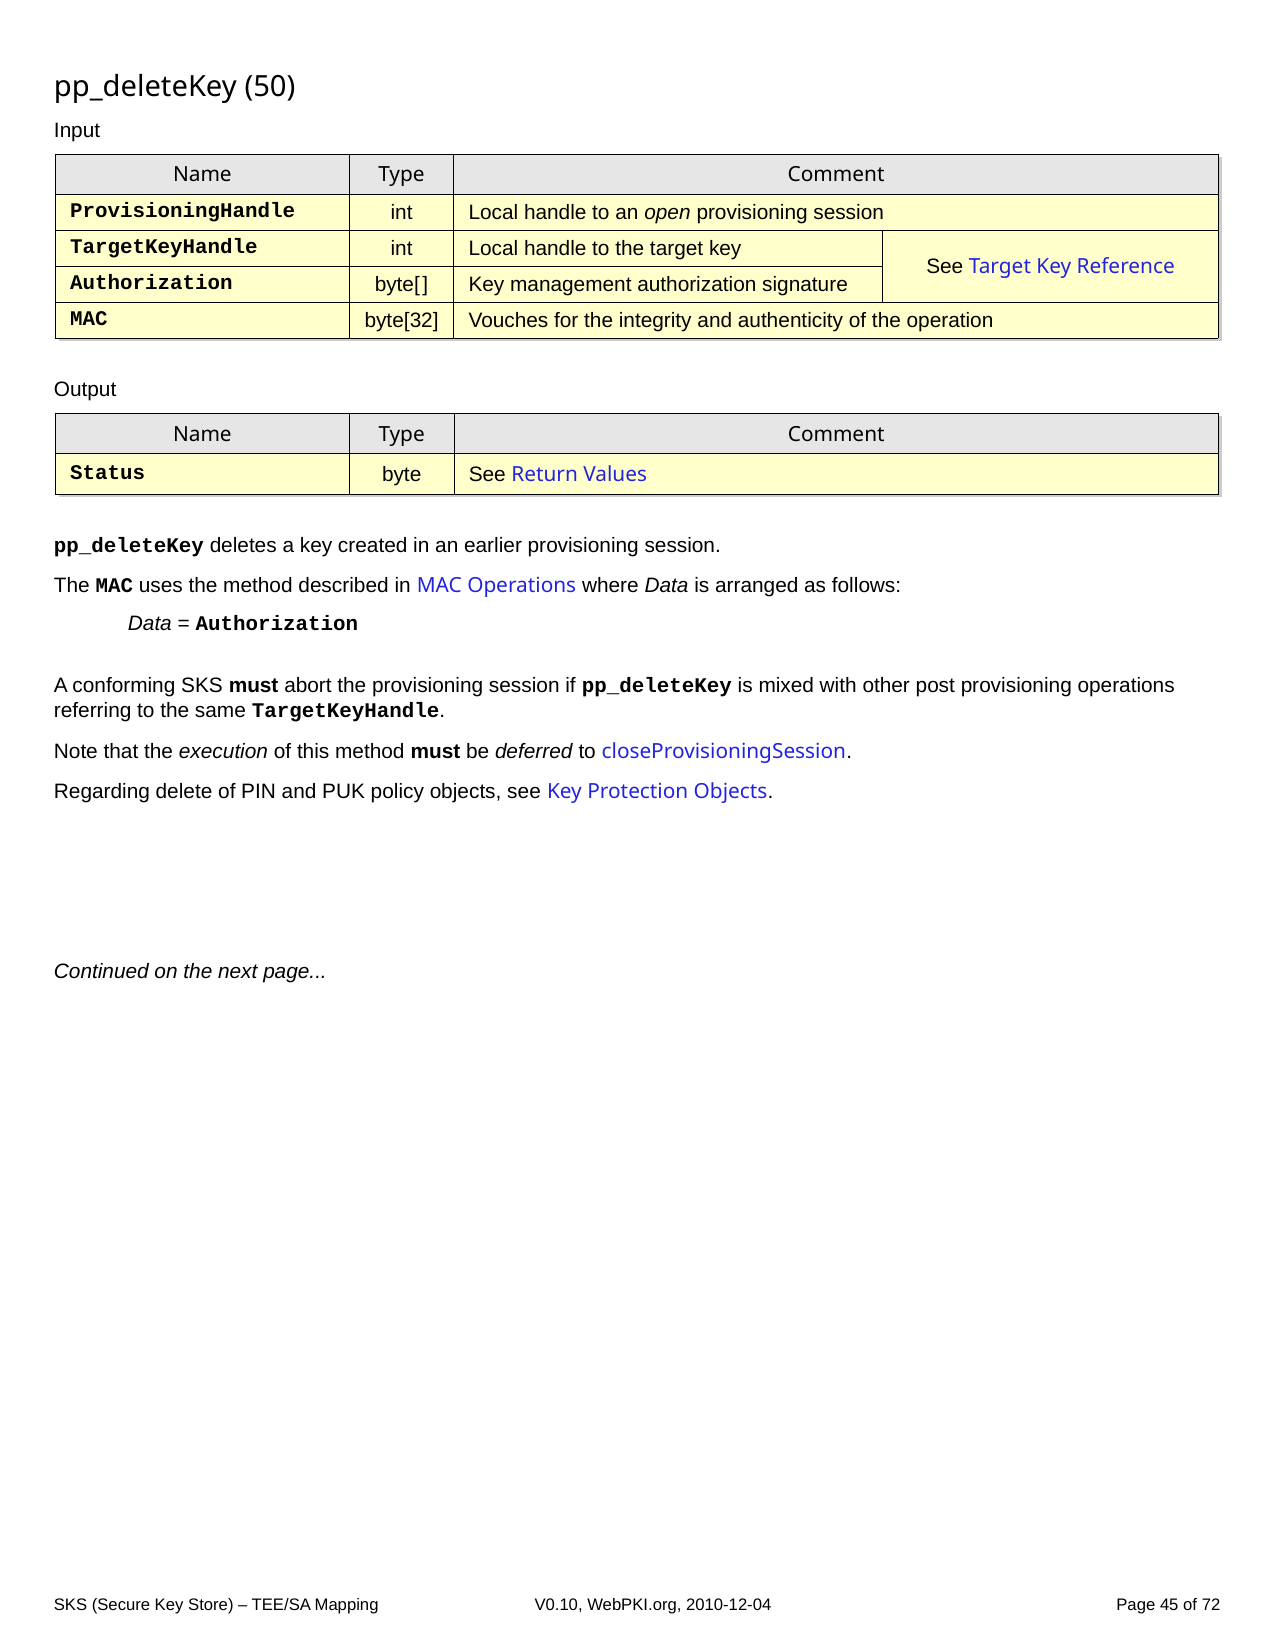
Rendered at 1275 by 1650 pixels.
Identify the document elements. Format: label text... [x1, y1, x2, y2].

table_cell Local handle to an open provisioning session [454, 195, 1218, 230]
table_header Comment [454, 155, 1218, 194]
table_header Comment [455, 414, 1218, 453]
table_cell Authorization [56, 267, 349, 302]
text Note that the execution of this method must be deferred to closeProvisioningSession. [54, 736, 1221, 764]
table_cell Status [56, 454, 349, 494]
table_cell Key management authorization signature [454, 267, 882, 302]
table_header Name [56, 414, 349, 453]
text The MAC uses the method described in MAC Operations where Data is arranged as follows: [54, 571, 1221, 599]
table_cell Local handle to the target key [454, 231, 882, 266]
text Continued on the next page... [54, 959, 1221, 983]
table_cell int [350, 195, 453, 230]
table_cell byte⁮[32] [350, 303, 453, 338]
table_cell byte [350, 454, 454, 494]
subtitle pp_deleteKey (50) [54, 66, 1221, 105]
table_cell See Return Values [455, 454, 1218, 494]
table_cell MAC [56, 303, 349, 338]
table_header Type [350, 155, 453, 194]
text Input [54, 118, 1221, 142]
text Data = Authorization [54, 611, 1221, 637]
text Output [54, 377, 1221, 401]
table_header Name [56, 155, 349, 194]
table_cell TargetKeyHandle [56, 231, 349, 266]
table_header Type [350, 414, 454, 453]
table_cell ProvisioningHandle [56, 195, 349, 230]
text A conforming SKS must abort the provisioning session if pp_deleteKey is mixed with other post provisioning operations referring to the same TargetKeyHandle. [54, 648, 1221, 724]
table_cell byte⁮[ ] [350, 267, 453, 302]
text pp_deleteKey deletes a key created in an earlier provisioning session. [54, 533, 1221, 559]
text Regarding delete of PIN and PUK policy objects, see Key Protection Objects. [54, 776, 1221, 804]
table_cell Vouches for the integrity and authenticity of the operation [454, 303, 1218, 338]
table_cell See Target Key Reference [883, 231, 1218, 266]
table_cell int [350, 231, 453, 266]
